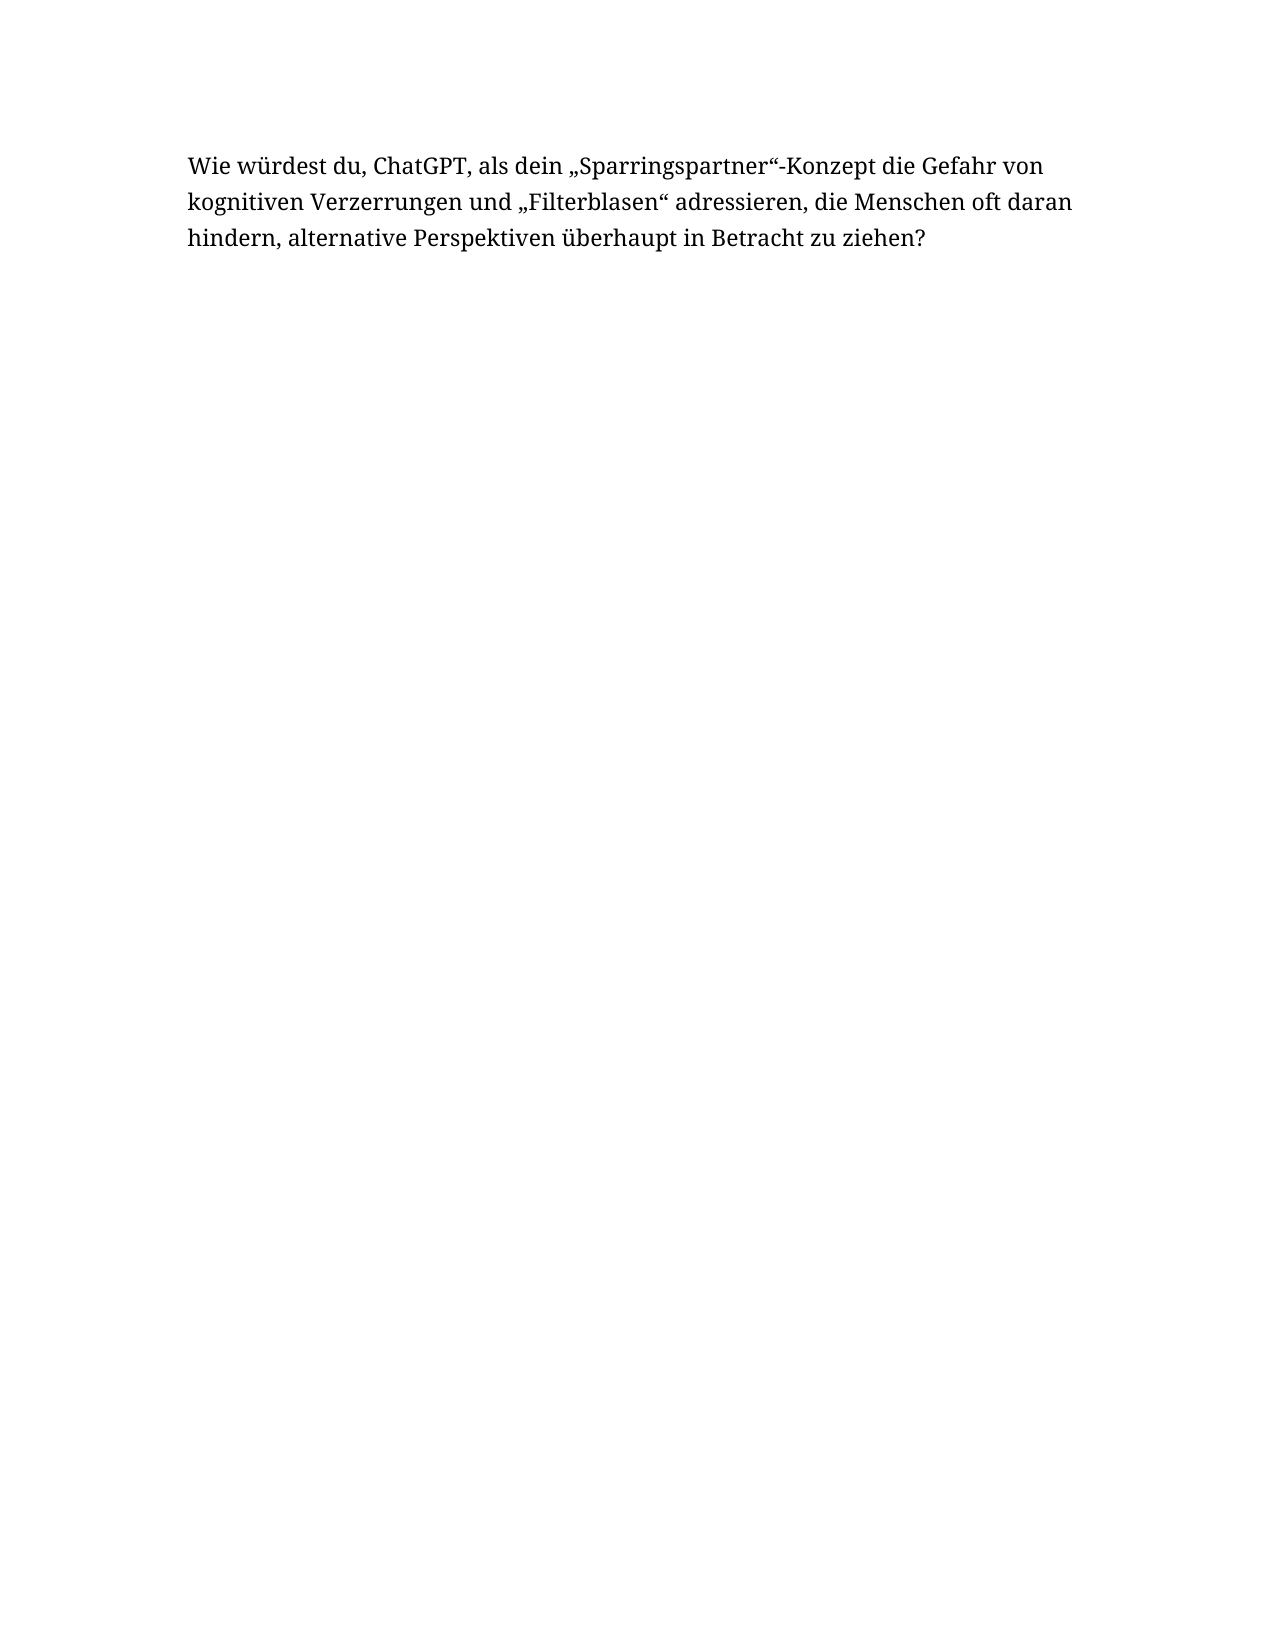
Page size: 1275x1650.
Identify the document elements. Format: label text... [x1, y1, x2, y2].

text Wie würdest du, ChatGPT, als dein „Sparringspartner“-Konzept die Gefahr von kognitiven Verzerrungen und „Filterblasen“ adressieren, die Menschen oft daran hindern, alternative Perspektiven überhaupt in Betracht zu ziehen? [187, 150, 1087, 253]
